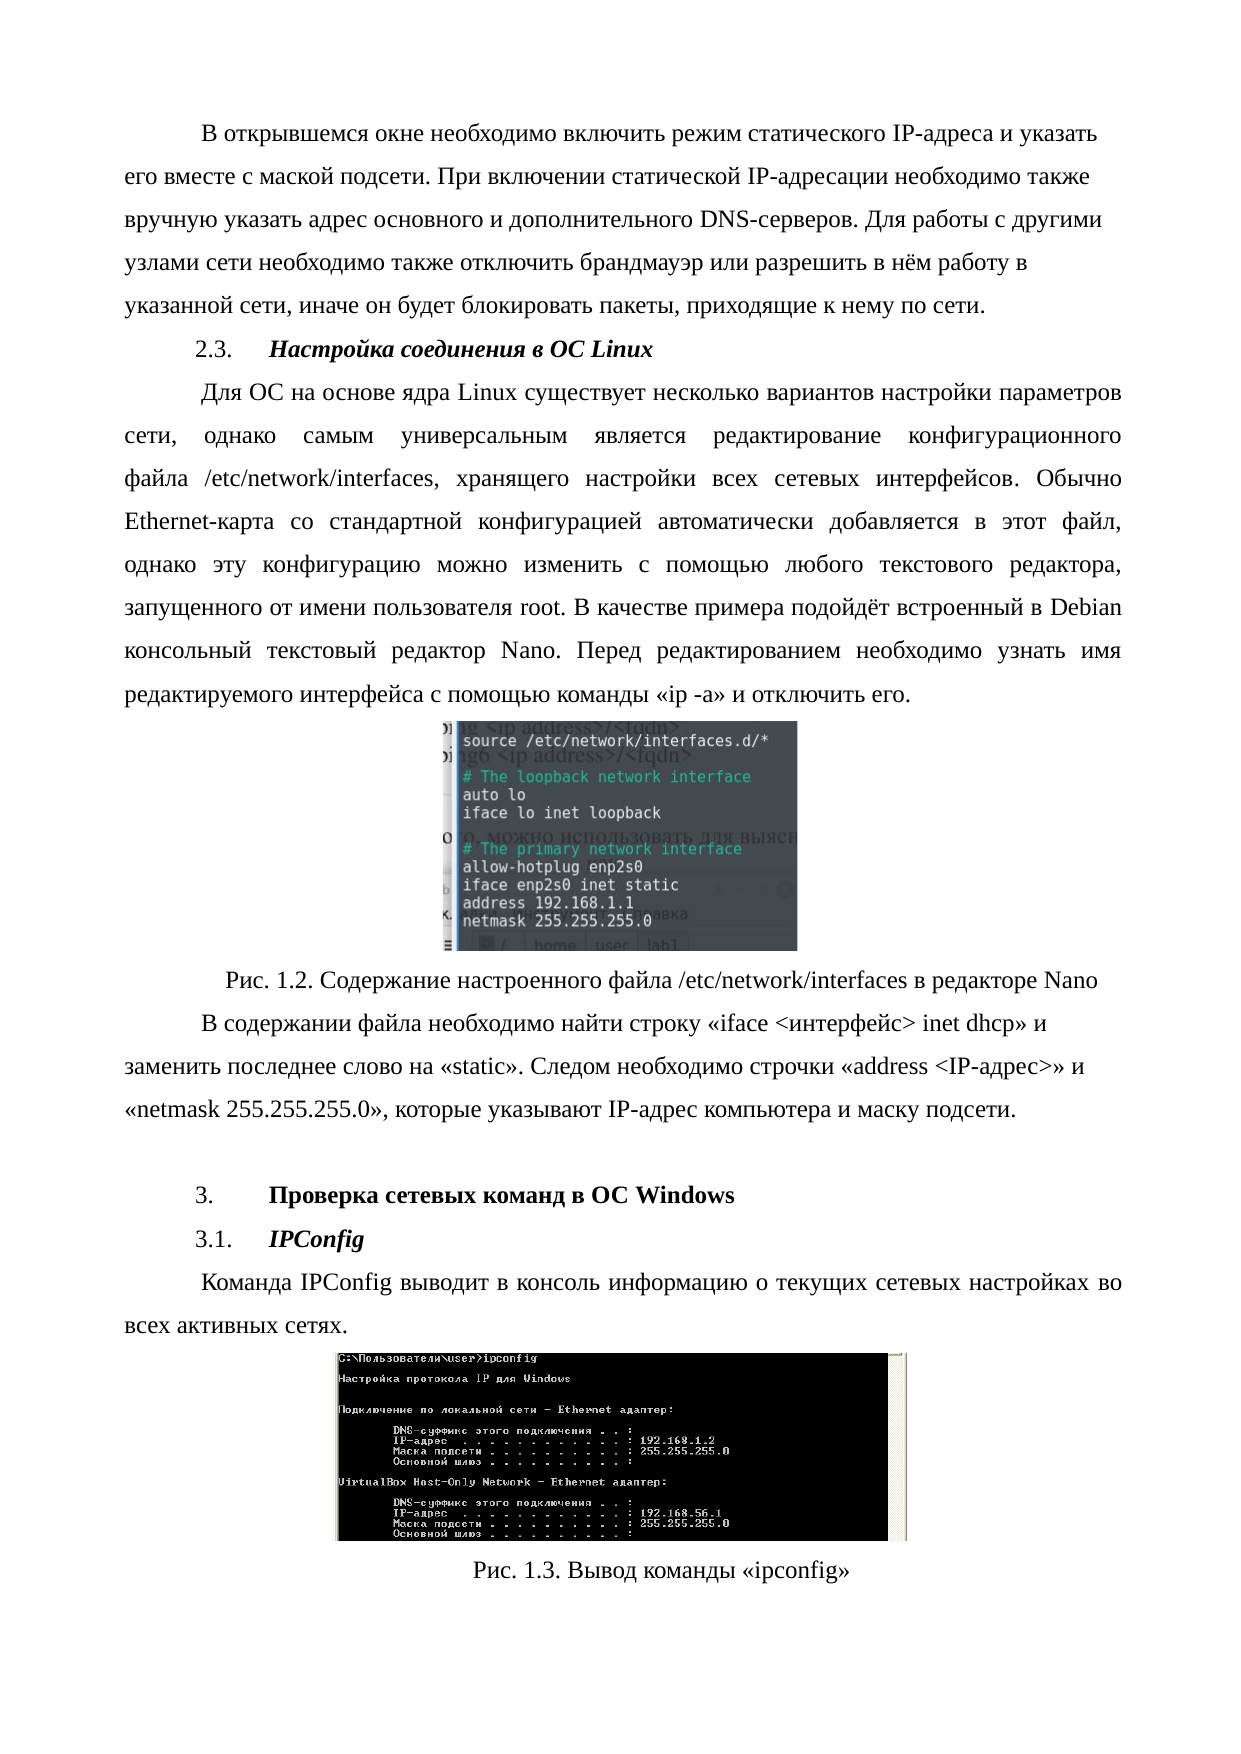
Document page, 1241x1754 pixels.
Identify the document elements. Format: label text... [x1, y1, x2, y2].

list Проверка сетевых команд в ОС Windows [195, 1181, 1122, 1209]
list В открывшемся окне необходимо включить режим статического IP-адреса и указать его вместе с маской подсети. При включении статической IP-адресации необходимо также вручную указать адрес основного и дополнительного DNS-серверов. Для работы с другими узлами сети необходимо также отключить брандмауэр или разрешить в нём работу в указанной сети, иначе он будет блокировать пакеты, приходящие к нему по сети. [124, 118, 1122, 319]
picture [442, 721, 783, 885]
picture [333, 1353, 907, 1541]
list Рис. 1.3. Вывод команды «ipconfig» [124, 1353, 1122, 1583]
list Команда IPConfig выводит в консоль информацию о текущих сетевых настройках во всех активных сетях. [124, 1267, 1122, 1339]
list Для ОС на основе ядра Linux существует несколько вариантов настройки параметров сети, однако самым универсальным является редактирование конфигурационного файла /etc/network/interfaces, хранящего настройки всех сетевых интерфейсов. Обычно Ethernet-карта со стандартной конфигурацией автоматически добавляется в этот файл, однако эту конфигурацию можно изменить с помощью любого текстового редактора, запущенного от имени пользователя root. В качестве примера подойдёт встроенный в Debian консольный текстовый редактор Nano. Перед редактированием необходимо узнать имя редактируемого интерфейса с помощью команды «ip -a» и отключить его. [124, 377, 1122, 707]
list IPConfig [195, 1224, 1122, 1252]
list Настройка соединения в ОС Linux [195, 334, 1122, 362]
list Рис. 1.2. Содержание настроенного файла /etc/network/interfaces в редакторе Nano [124, 722, 1122, 994]
list В содержании файла необходимо найти строку «iface <интерфейс> inet dhcp» и заменить последнее слово на «static». Следом необходимо строчки «address <IP-адрес>» и «netmask 255.255.255.0», которые указывают IP-адрес компьютера и маску подсети. [124, 1008, 1122, 1123]
